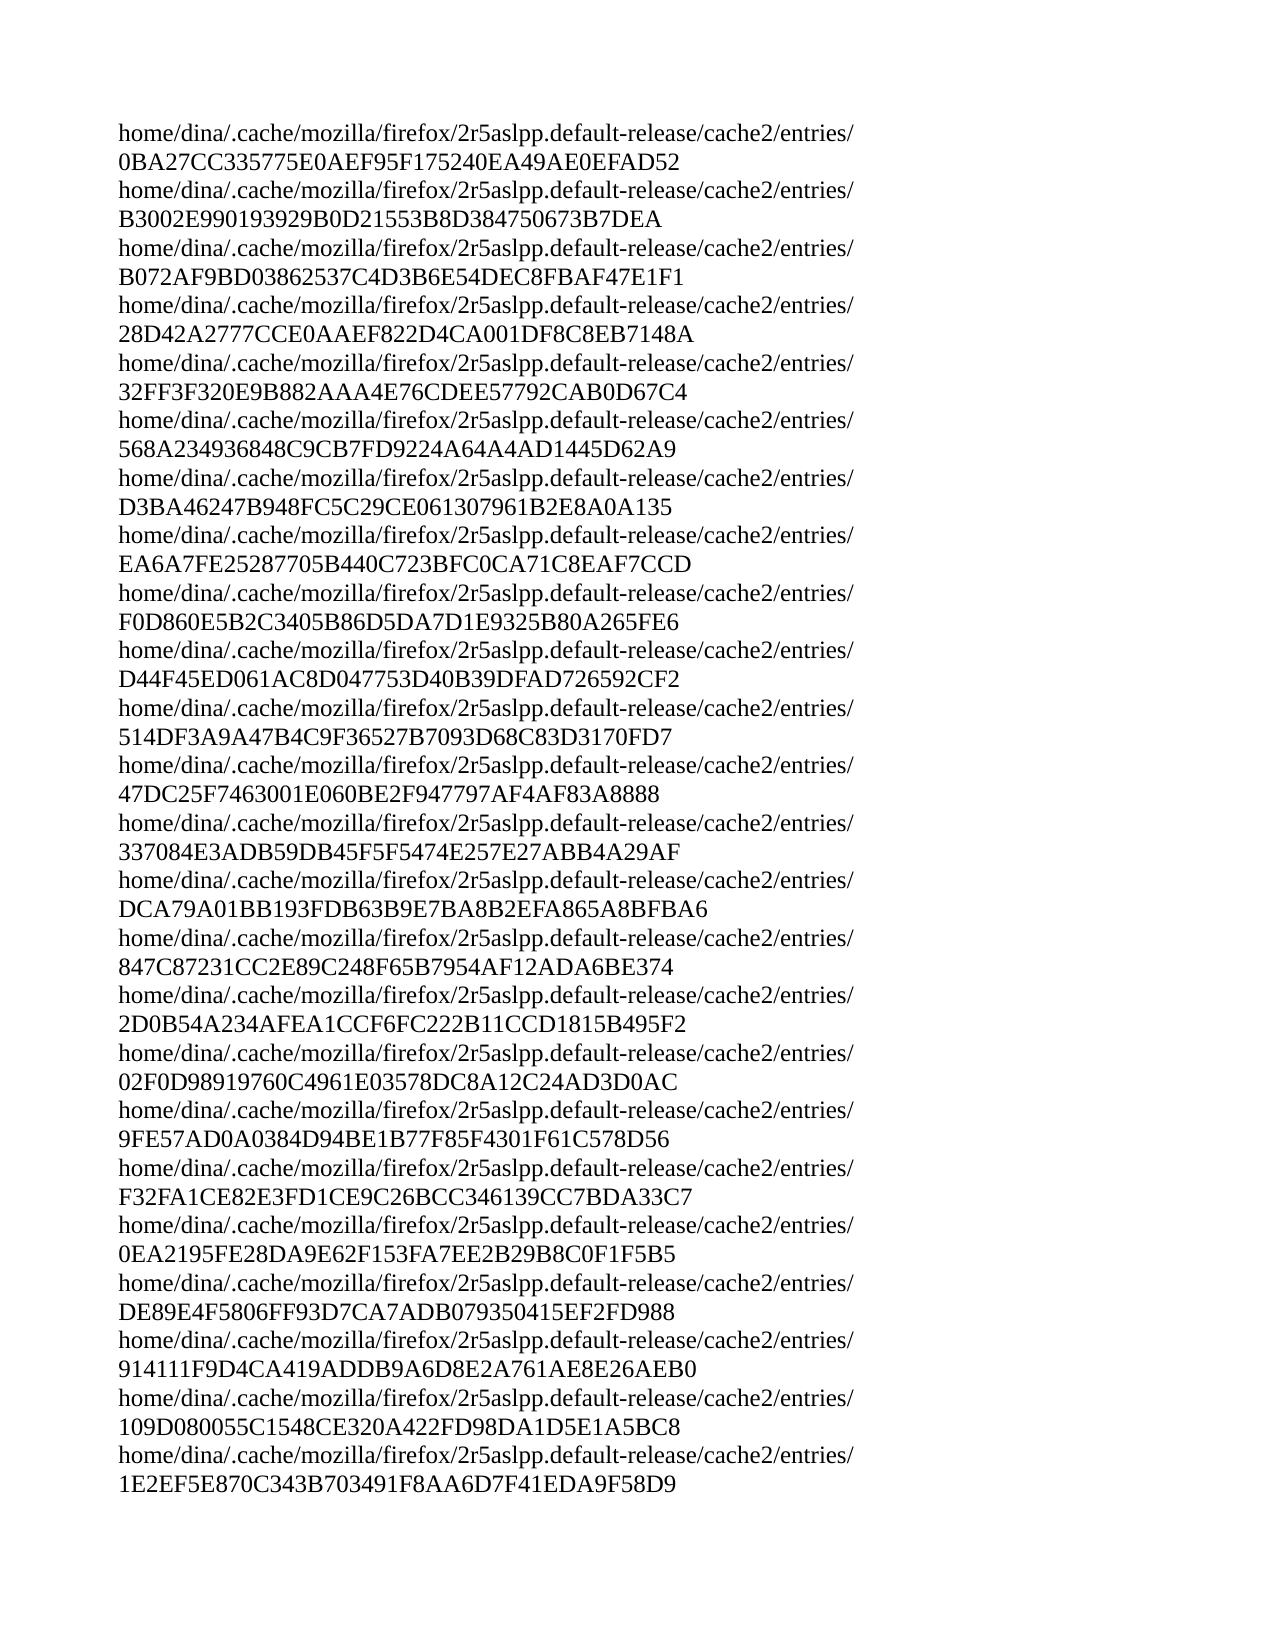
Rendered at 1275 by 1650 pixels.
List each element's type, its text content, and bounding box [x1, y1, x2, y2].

text home/dina/.cache/mozilla/firefox/2r5aslpp.default-release/cache2/entries/D44F45ED061AC8D047753D40B39DFAD726592CF2 [118, 636, 1157, 693]
text home/dina/.cache/mozilla/firefox/2r5aslpp.default-release/cache2/entries/32FF3F320E9B882AAA4E76CDEE57792CAB0D67C4 [118, 348, 1157, 406]
text home/dina/.cache/mozilla/firefox/2r5aslpp.default-release/cache2/entries/568A234936848C9CB7FD9224A64A4AD1445D62A9 [118, 406, 1157, 463]
text home/dina/.cache/mozilla/firefox/2r5aslpp.default-release/cache2/entries/0BA27CC335775E0AEF95F175240EA49AE0EFAD52 [118, 118, 1157, 176]
text home/dina/.cache/mozilla/firefox/2r5aslpp.default-release/cache2/entries/EA6A7FE25287705B440C723BFC0CA71C8EAF7CCD [118, 521, 1157, 578]
text home/dina/.cache/mozilla/firefox/2r5aslpp.default-release/cache2/entries/2D0B54A234AFEA1CCF6FC222B11CCD1815B495F2 [118, 981, 1157, 1038]
text home/dina/.cache/mozilla/firefox/2r5aslpp.default-release/cache2/entries/0EA2195FE28DA9E62F153FA7EE2B29B8C0F1F5B5 [118, 1211, 1157, 1268]
text home/dina/.cache/mozilla/firefox/2r5aslpp.default-release/cache2/entries/9FE57AD0A0384D94BE1B77F85F4301F61C578D56 [118, 1096, 1157, 1153]
text home/dina/.cache/mozilla/firefox/2r5aslpp.default-release/cache2/entries/914111F9D4CA419ADDB9A6D8E2A761AE8E26AEB0 [118, 1326, 1157, 1383]
text home/dina/.cache/mozilla/firefox/2r5aslpp.default-release/cache2/entries/337084E3ADB59DB45F5F5474E257E27ABB4A29AF [118, 808, 1157, 866]
text home/dina/.cache/mozilla/firefox/2r5aslpp.default-release/cache2/entries/1E2EF5E870C343B703491F8AA6D7F41EDA9F58D9 [118, 1441, 1157, 1498]
text home/dina/.cache/mozilla/firefox/2r5aslpp.default-release/cache2/entries/DE89E4F5806FF93D7CA7ADB079350415EF2FD988 [118, 1268, 1157, 1326]
text home/dina/.cache/mozilla/firefox/2r5aslpp.default-release/cache2/entries/109D080055C1548CE320A422FD98DA1D5E1A5BC8 [118, 1383, 1157, 1441]
text home/dina/.cache/mozilla/firefox/2r5aslpp.default-release/cache2/entries/47DC25F7463001E060BE2F947797AF4AF83A8888 [118, 751, 1157, 808]
text home/dina/.cache/mozilla/firefox/2r5aslpp.default-release/cache2/entries/28D42A2777CCE0AAEF822D4CA001DF8C8EB7148A [118, 291, 1157, 348]
text home/dina/.cache/mozilla/firefox/2r5aslpp.default-release/cache2/entries/514DF3A9A47B4C9F36527B7093D68C83D3170FD7 [118, 693, 1157, 751]
text home/dina/.cache/mozilla/firefox/2r5aslpp.default-release/cache2/entries/F0D860E5B2C3405B86D5DA7D1E9325B80A265FE6 [118, 578, 1157, 636]
text home/dina/.cache/mozilla/firefox/2r5aslpp.default-release/cache2/entries/DCA79A01BB193FDB63B9E7BA8B2EFA865A8BFBA6 [118, 866, 1157, 923]
text home/dina/.cache/mozilla/firefox/2r5aslpp.default-release/cache2/entries/B3002E990193929B0D21553B8D384750673B7DEA [118, 176, 1157, 233]
text home/dina/.cache/mozilla/firefox/2r5aslpp.default-release/cache2/entries/D3BA46247B948FC5C29CE061307961B2E8A0A135 [118, 463, 1157, 521]
text home/dina/.cache/mozilla/firefox/2r5aslpp.default-release/cache2/entries/02F0D98919760C4961E03578DC8A12C24AD3D0AC [118, 1038, 1157, 1096]
text home/dina/.cache/mozilla/firefox/2r5aslpp.default-release/cache2/entries/B072AF9BD03862537C4D3B6E54DEC8FBAF47E1F1 [118, 233, 1157, 291]
text home/dina/.cache/mozilla/firefox/2r5aslpp.default-release/cache2/entries/F32FA1CE82E3FD1CE9C26BCC346139CC7BDA33C7 [118, 1153, 1157, 1211]
text home/dina/.cache/mozilla/firefox/2r5aslpp.default-release/cache2/entries/847C87231CC2E89C248F65B7954AF12ADA6BE374 [118, 923, 1157, 981]
